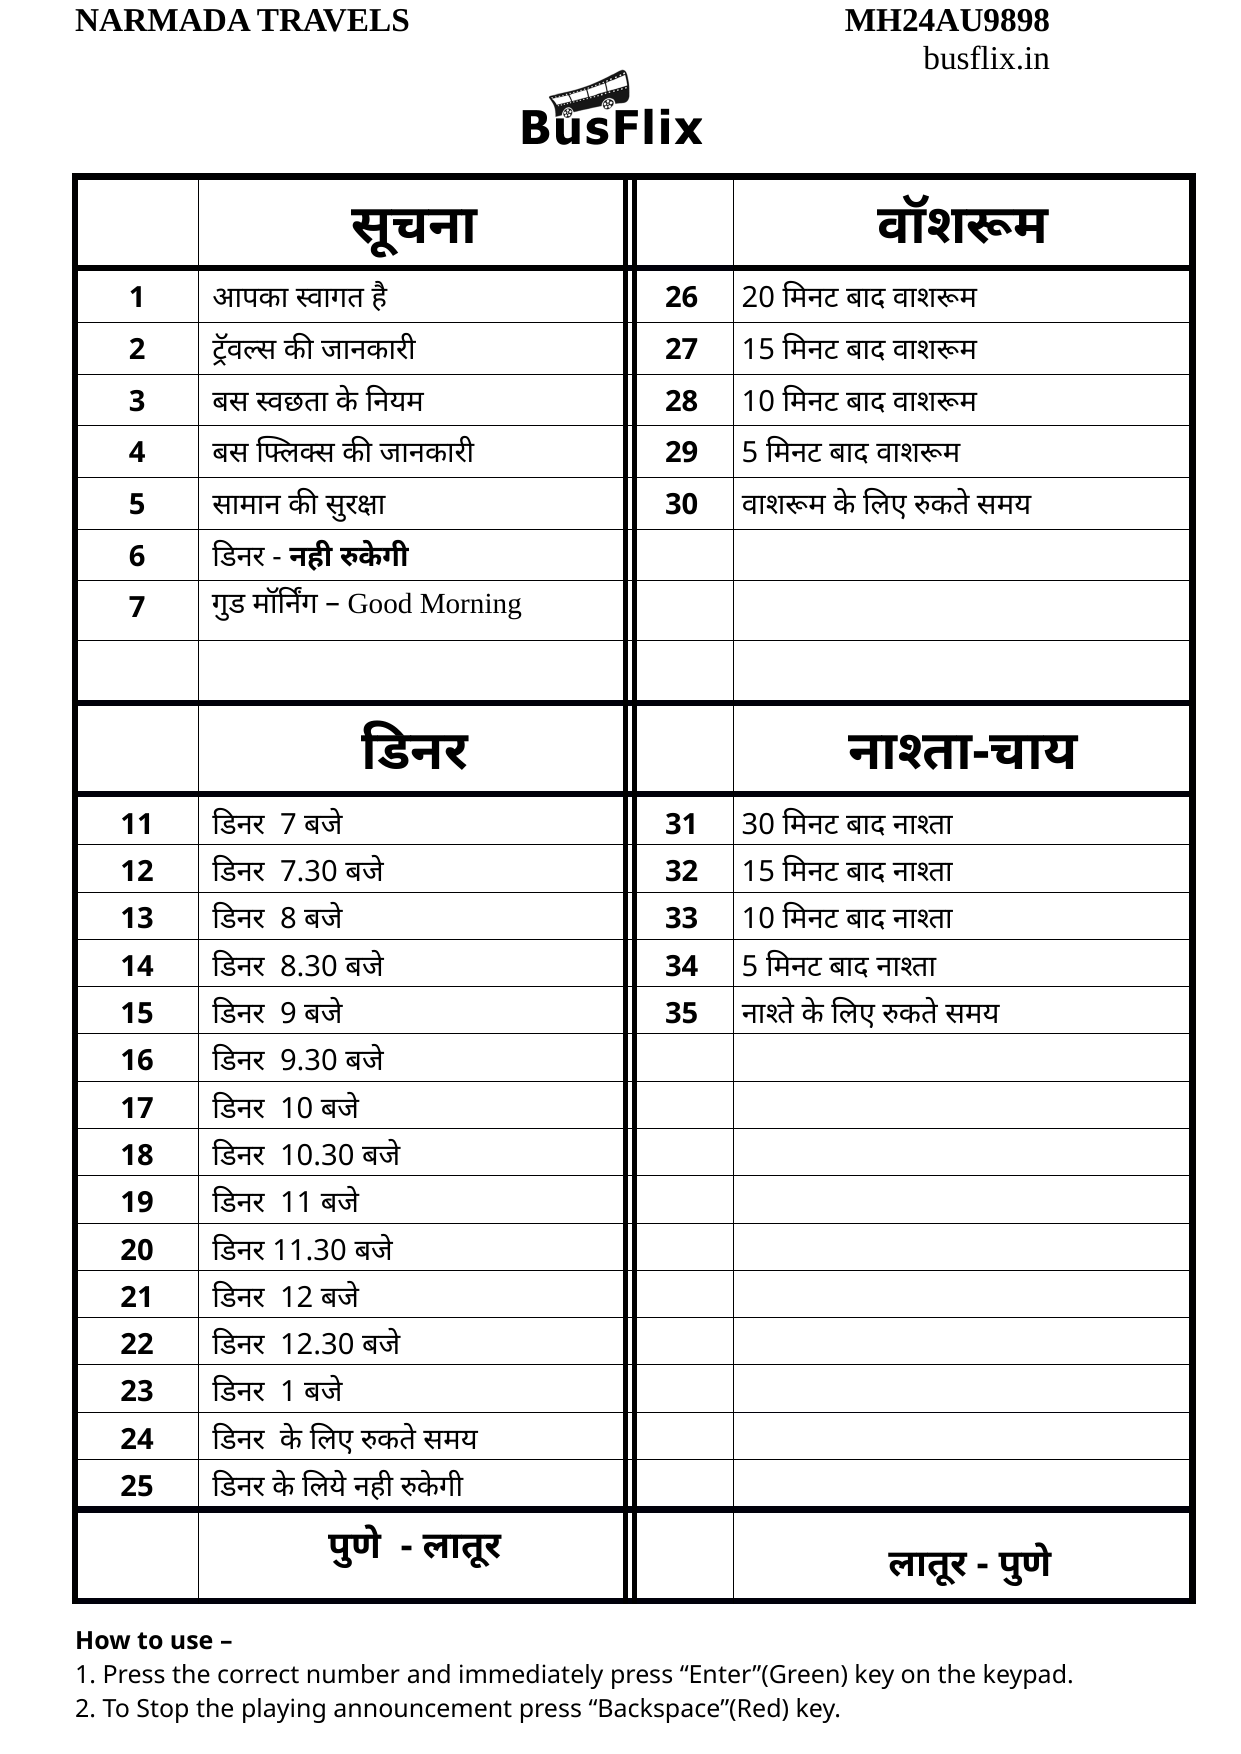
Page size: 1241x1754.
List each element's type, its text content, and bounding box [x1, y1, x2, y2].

table_cell लातूर - पुणे [734, 1513, 1189, 1598]
table_cell 30 [637, 478, 733, 529]
table_cell 7 [78, 581, 198, 640]
table_cell डिनर [199, 706, 623, 791]
table_cell बस स्वछता के नियम [199, 375, 623, 425]
table_cell 28 [637, 375, 733, 425]
table_cell पुणे - लातूर [199, 1513, 623, 1598]
table_cell [78, 706, 198, 791]
table_cell 5 मिनट बाद नाश्ता [734, 940, 1189, 986]
table_header वॉशरूम [734, 180, 1189, 265]
table_cell डिनर 8 बजे [199, 893, 623, 939]
table_cell [734, 1224, 1189, 1270]
table_cell डिनर 7 बजे [199, 797, 623, 844]
table_header [78, 180, 198, 265]
table_cell डिनर के लिये नही रुकेगी [199, 1460, 623, 1506]
table_cell डिनर 7.30 बजे [199, 845, 623, 891]
table_cell [734, 1318, 1189, 1364]
table_cell 35 [637, 987, 733, 1033]
table_cell 22 [78, 1318, 198, 1364]
table_cell 2 [78, 323, 198, 374]
table_cell [637, 1224, 733, 1270]
table_cell [637, 1129, 733, 1175]
table_cell 23 [78, 1365, 198, 1412]
table_cell [734, 1365, 1189, 1412]
table_cell [637, 1082, 733, 1128]
table_cell 15 मिनट बाद नाश्ता [734, 845, 1189, 891]
table_cell [734, 1176, 1189, 1222]
table_cell बस फ्लिक्स की जानकारी [199, 426, 623, 477]
table_cell [734, 1129, 1189, 1175]
table_cell [637, 1413, 733, 1459]
table_cell 6 [78, 530, 198, 580]
table_header [637, 180, 733, 265]
table_cell 3 [78, 375, 198, 425]
table_cell आपका स्वागत है [199, 271, 623, 322]
table_cell 21 [78, 1271, 198, 1317]
table_cell [637, 1365, 733, 1412]
table_cell [637, 530, 733, 580]
table_cell 32 [637, 845, 733, 891]
table_header सूचना [199, 180, 623, 265]
table_cell [734, 1271, 1189, 1317]
table_cell नाश्ते के लिए रुकते समय [734, 987, 1189, 1033]
table_cell 20 [78, 1224, 198, 1270]
table_cell डिनर - नही रुकेगी [199, 530, 623, 580]
table_cell ट्रॅवल्स की जानकारी [199, 323, 623, 374]
table_cell डिनर 12.30 बजे [199, 1318, 623, 1364]
table_cell 26 [637, 271, 733, 322]
table_cell 24 [78, 1413, 198, 1459]
table_cell [637, 581, 733, 640]
table_cell [637, 1271, 733, 1317]
table_cell [637, 1318, 733, 1364]
table_cell [199, 641, 623, 699]
table_cell 10 मिनट बाद नाश्ता [734, 893, 1189, 939]
table_cell डिनर 11.30 बजे [199, 1224, 623, 1270]
table_cell 13 [78, 893, 198, 939]
table_cell डिनर 11 बजे [199, 1176, 623, 1222]
table_cell डिनर 9 बजे [199, 987, 623, 1033]
table_cell [637, 1460, 733, 1506]
table_cell 14 [78, 940, 198, 986]
table_cell [734, 1082, 1189, 1128]
table_cell [637, 1513, 733, 1598]
table_cell [734, 530, 1189, 580]
table_cell [734, 641, 1189, 699]
table_cell [637, 706, 733, 791]
table_cell [637, 1034, 733, 1081]
table_cell 18 [78, 1129, 198, 1175]
table_cell 5 मिनट बाद वाशरूम [734, 426, 1189, 477]
table_cell डिनर 1 बजे [199, 1365, 623, 1412]
table_cell [637, 641, 733, 699]
table_cell सामान की सुरक्षा [199, 478, 623, 529]
table_cell 12 [78, 845, 198, 891]
table_cell [734, 581, 1189, 640]
table_cell 25 [78, 1460, 198, 1506]
table_cell डिनर 10.30 बजे [199, 1129, 623, 1175]
table_cell 5 [78, 478, 198, 529]
table_cell 20 मिनट बाद वाशरूम [734, 271, 1189, 322]
table_cell [734, 1034, 1189, 1081]
table_cell गुड मॉर्निंग – Good Morning [199, 581, 623, 640]
table_cell 1 [78, 271, 198, 322]
table_cell 33 [637, 893, 733, 939]
table_cell 34 [637, 940, 733, 986]
table_cell [637, 1176, 733, 1222]
table_cell [78, 1513, 198, 1598]
table_cell [734, 1460, 1189, 1506]
table_cell 19 [78, 1176, 198, 1222]
table_cell डिनर 10 बजे [199, 1082, 623, 1128]
table_cell डिनर 9.30 बजे [199, 1034, 623, 1081]
table_cell 29 [637, 426, 733, 477]
table_cell 17 [78, 1082, 198, 1128]
table_cell डिनर के लिए रुकते समय [199, 1413, 623, 1459]
table_cell 10 मिनट बाद वाशरूम [734, 375, 1189, 425]
table_cell 11 [78, 797, 198, 844]
table_cell डिनर 8.30 बजे [199, 940, 623, 986]
table_cell 15 मिनट बाद वाशरूम [734, 323, 1189, 374]
table_cell 15 [78, 987, 198, 1033]
table_cell डिनर 12 बजे [199, 1271, 623, 1317]
table_cell 16 [78, 1034, 198, 1081]
table_cell 31 [637, 797, 733, 844]
table_cell 30 मिनट बाद नाश्ता [734, 797, 1189, 844]
table_cell वाशरूम के लिए रुकते समय [734, 478, 1189, 529]
table_cell नाश्ता-चाय [734, 706, 1189, 791]
table_cell 4 [78, 426, 198, 477]
table_cell 27 [637, 323, 733, 374]
table_cell [78, 641, 198, 699]
table_cell [734, 1413, 1189, 1459]
